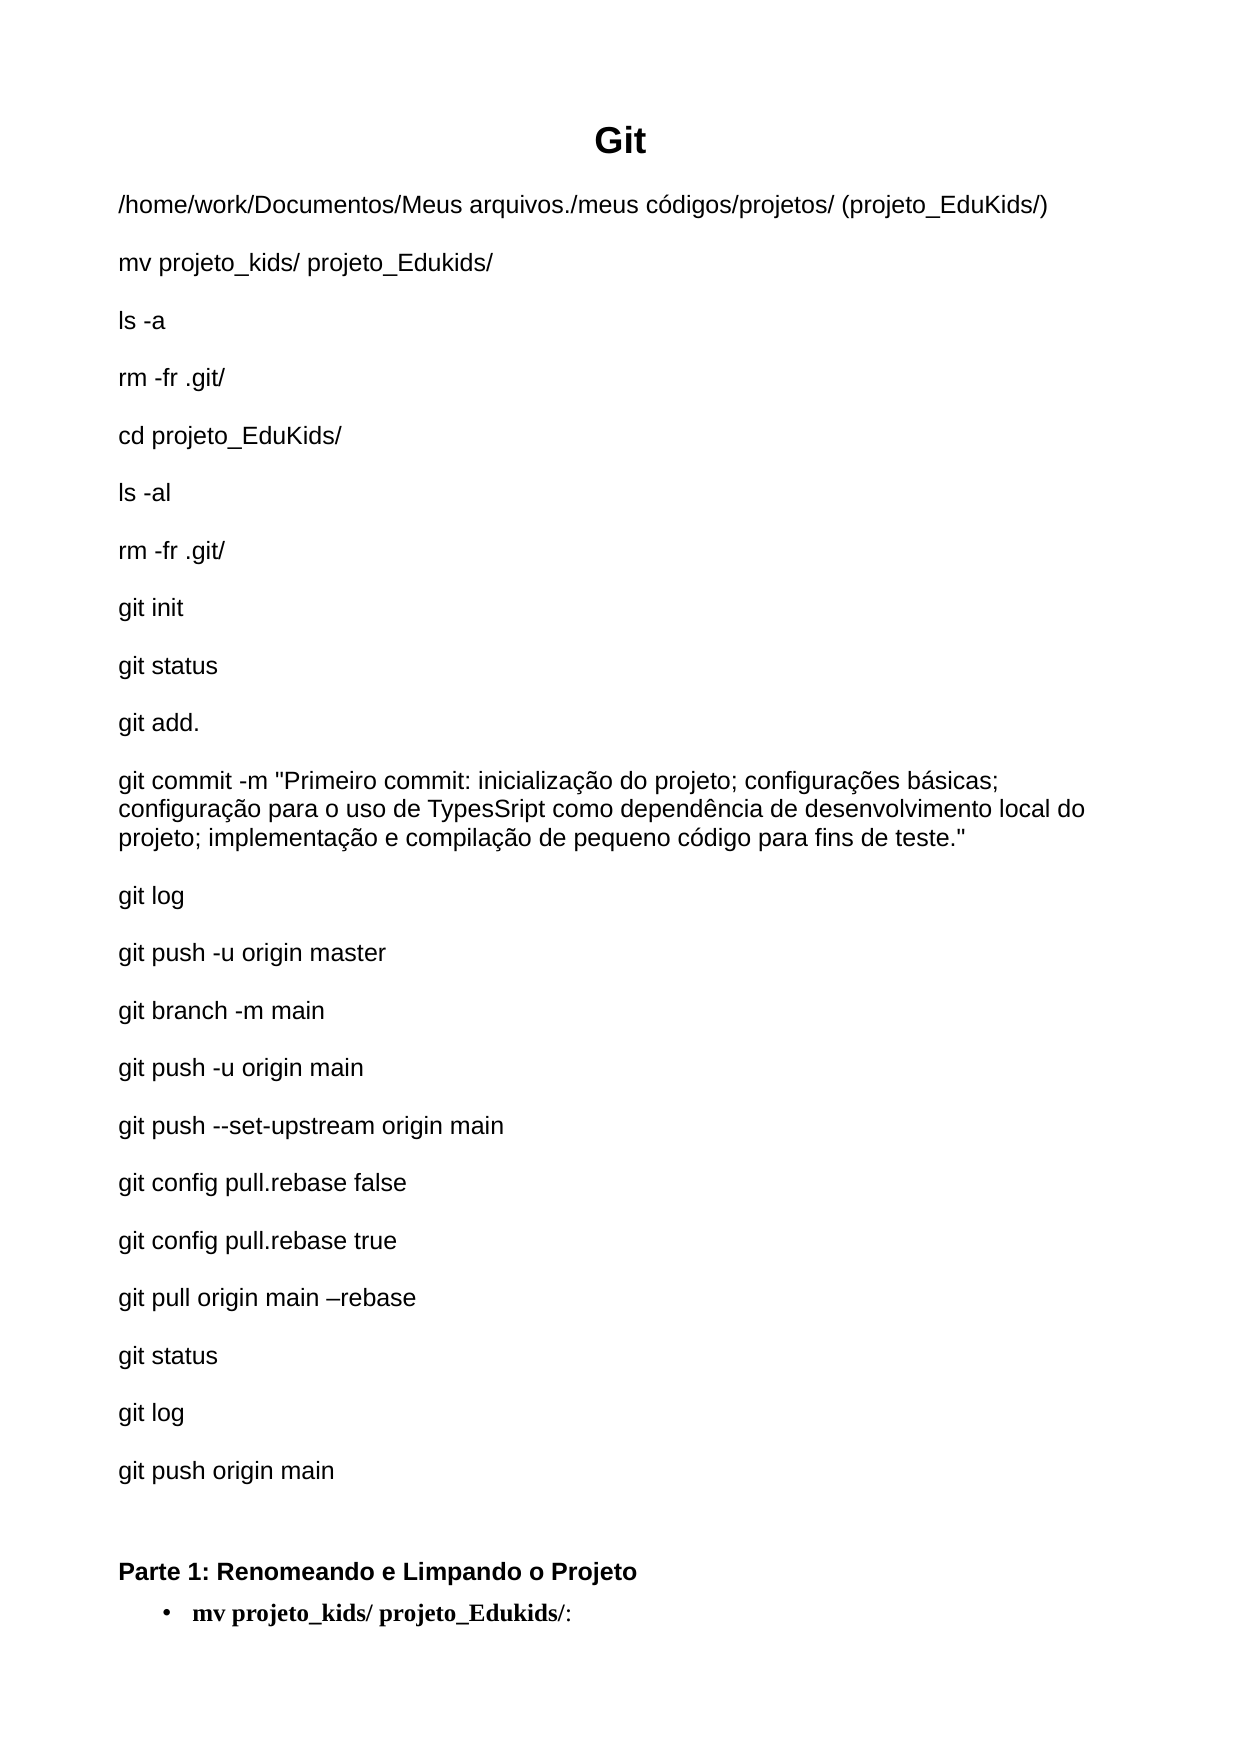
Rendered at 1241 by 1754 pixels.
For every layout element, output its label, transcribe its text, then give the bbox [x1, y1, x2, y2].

text ls -al [118, 478, 1122, 507]
text git push --set-upstream origin main [118, 1111, 1122, 1139]
text git commit -m "Primeiro commit: inicialização do projeto; configurações básicas; configuração para o uso de TypesSript como dependência de desenvolvimento local do projeto; implementação e compilação de pequeno código para fins de teste." [118, 766, 1122, 852]
text ls -a [118, 306, 1122, 334]
text git log [118, 881, 1122, 909]
list mv projeto_kids/ projeto_Edukids/: [162, 1598, 1122, 1627]
subtitle Parte 1: Renomeando e Limpando o Projeto [118, 1557, 1122, 1585]
text cd projeto_EduKids/ [118, 421, 1122, 449]
text git init [118, 593, 1122, 622]
text mv projeto_kids/ projeto_Edukids/ [118, 248, 1122, 277]
text rm -fr .git/ [118, 536, 1122, 564]
text git config pull.rebase true [118, 1226, 1122, 1254]
text git pull origin main –rebase [118, 1283, 1122, 1312]
text git status [118, 651, 1122, 679]
text git log [118, 1398, 1122, 1427]
text rm -fr .git/ [118, 363, 1122, 392]
text git branch -m main [118, 996, 1122, 1024]
text git push origin main [118, 1456, 1122, 1484]
text git add. [118, 708, 1122, 737]
text git push -u origin master [118, 938, 1122, 967]
text git config pull.rebase false [118, 1168, 1122, 1197]
text git push -u origin main [118, 1053, 1122, 1082]
text git status [118, 1341, 1122, 1369]
